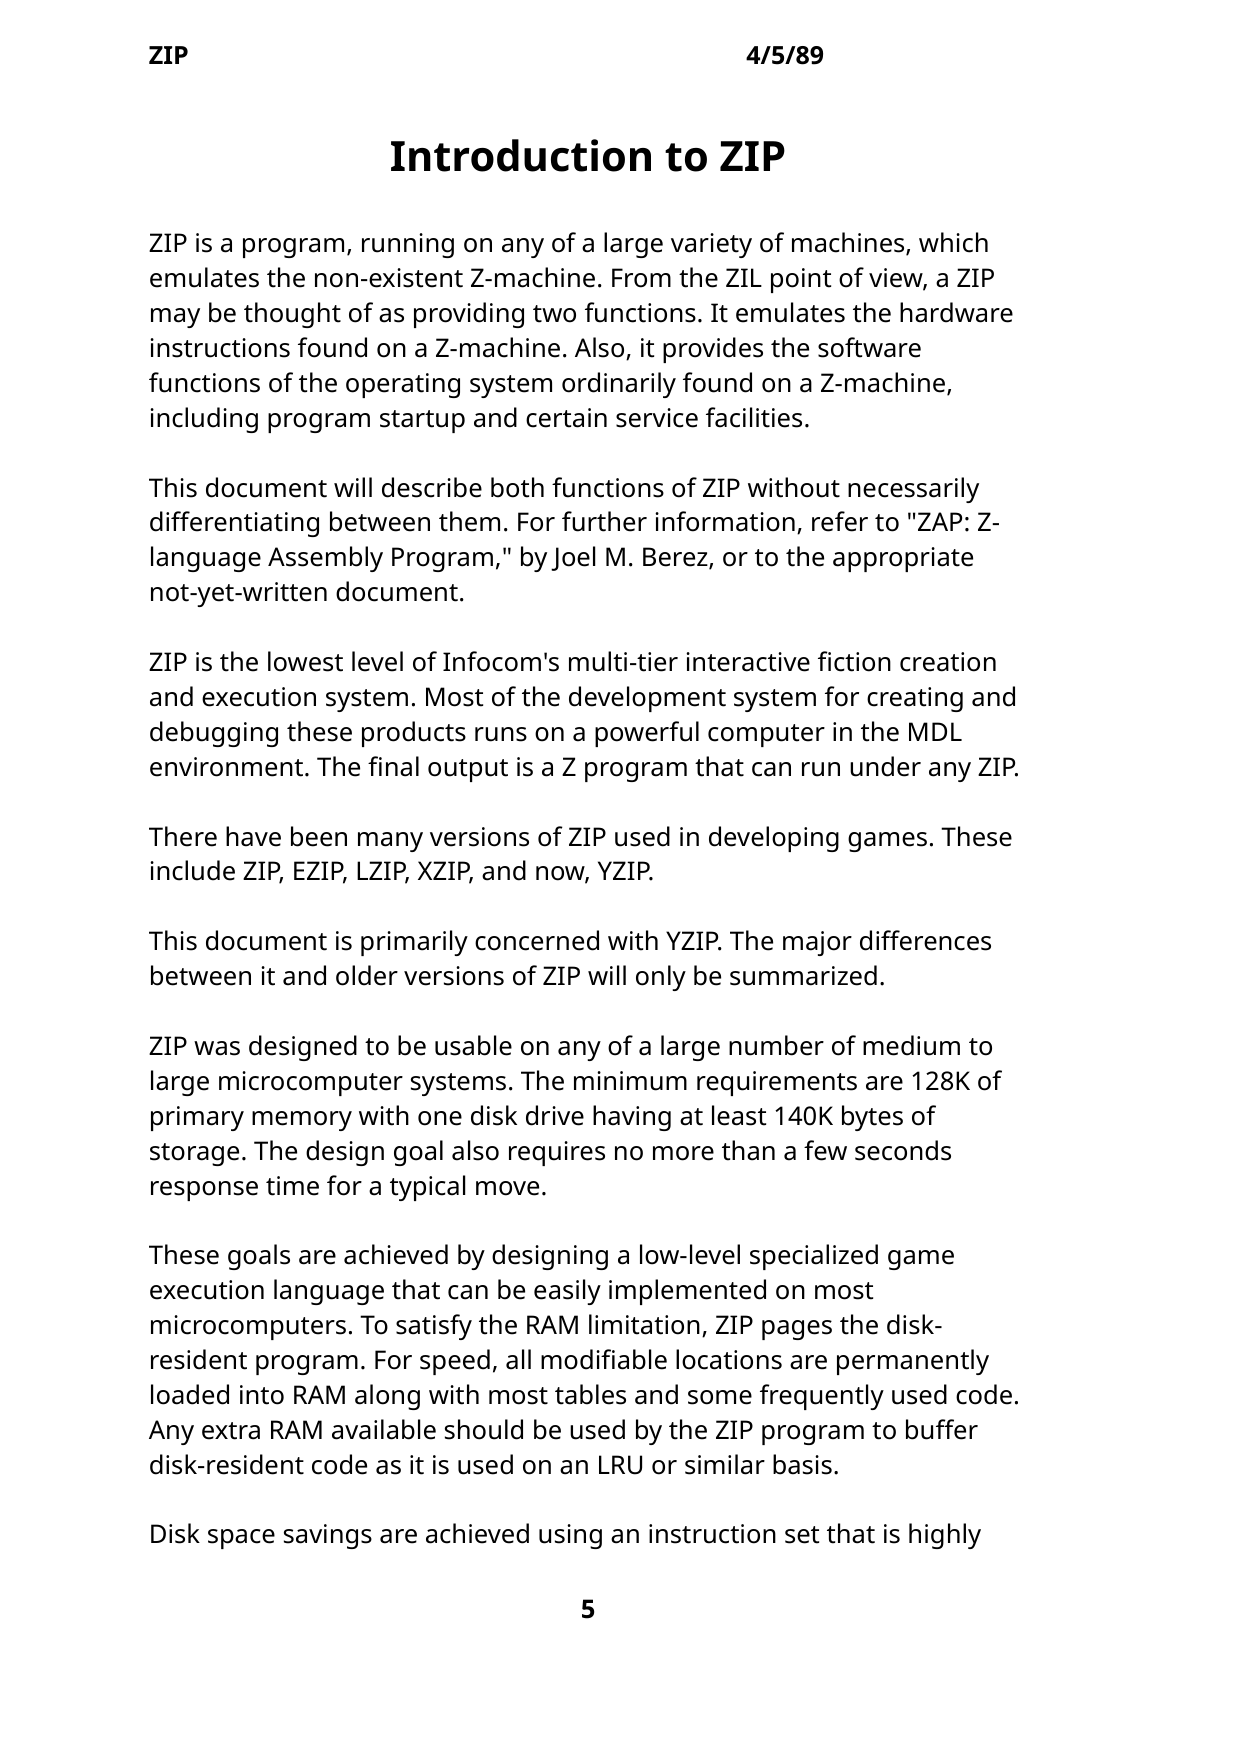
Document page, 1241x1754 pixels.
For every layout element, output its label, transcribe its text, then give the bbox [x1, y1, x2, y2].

subtitle Introduction to ZIP [149, 127, 1027, 184]
text ZIP is a program, running on any of a large variety of machines, which emulates the non-existent Z-machine. From the ZIL point of view, a ZIP may be thought of as providing two functions. It emulates the hardware instructions found on a Z-machine. Also, it provides the software functions of the operating system ordinarily found on a Z-machine, including program startup and certain service facilities. This document will describe both functions of ZIP without necessarily differentiating between them. For further information, refer to "ZAP: Z-language Assembly Program," by Joel M. Berez, or to the appropriate not-yet-written document. ZIP is the lowest level of Infocom's multi-tier interactive fiction creation and execution system. Most of the development system for creating and debugging these products runs on a powerful computer in the MDL environment. The final output is a Z program that can run under any ZIP. There have been many versions of ZIP used in developing games. These include ZIP, EZIP, LZIP, XZIP, and now, YZIP. This document is primarily concerned with YZIP. The major differences between it and older versions of ZIP will only be summarized. ZIP was designed to be usable on any of a large number of medium to large microcomputer systems. The minimum requirements are 128K of primary memory with one disk drive having at least 140K bytes of storage. The design goal also requires no more than a few seconds response time for a typical move. These goals are achieved by designing a low-level specialized game execution language that can be easily implemented on most microcomputers. To satisfy the RAM limitation, ZIP pages the disk-resident program. For speed, all modifiable locations are permanently loaded into RAM along with most tables and some frequently used code. Any extra RAM available should be used by the ZIP program to buffer disk-resident code as it is used on an LRU or similar basis. Disk space savings are achieved using an instruction set that is highly [149, 225, 1027, 1551]
